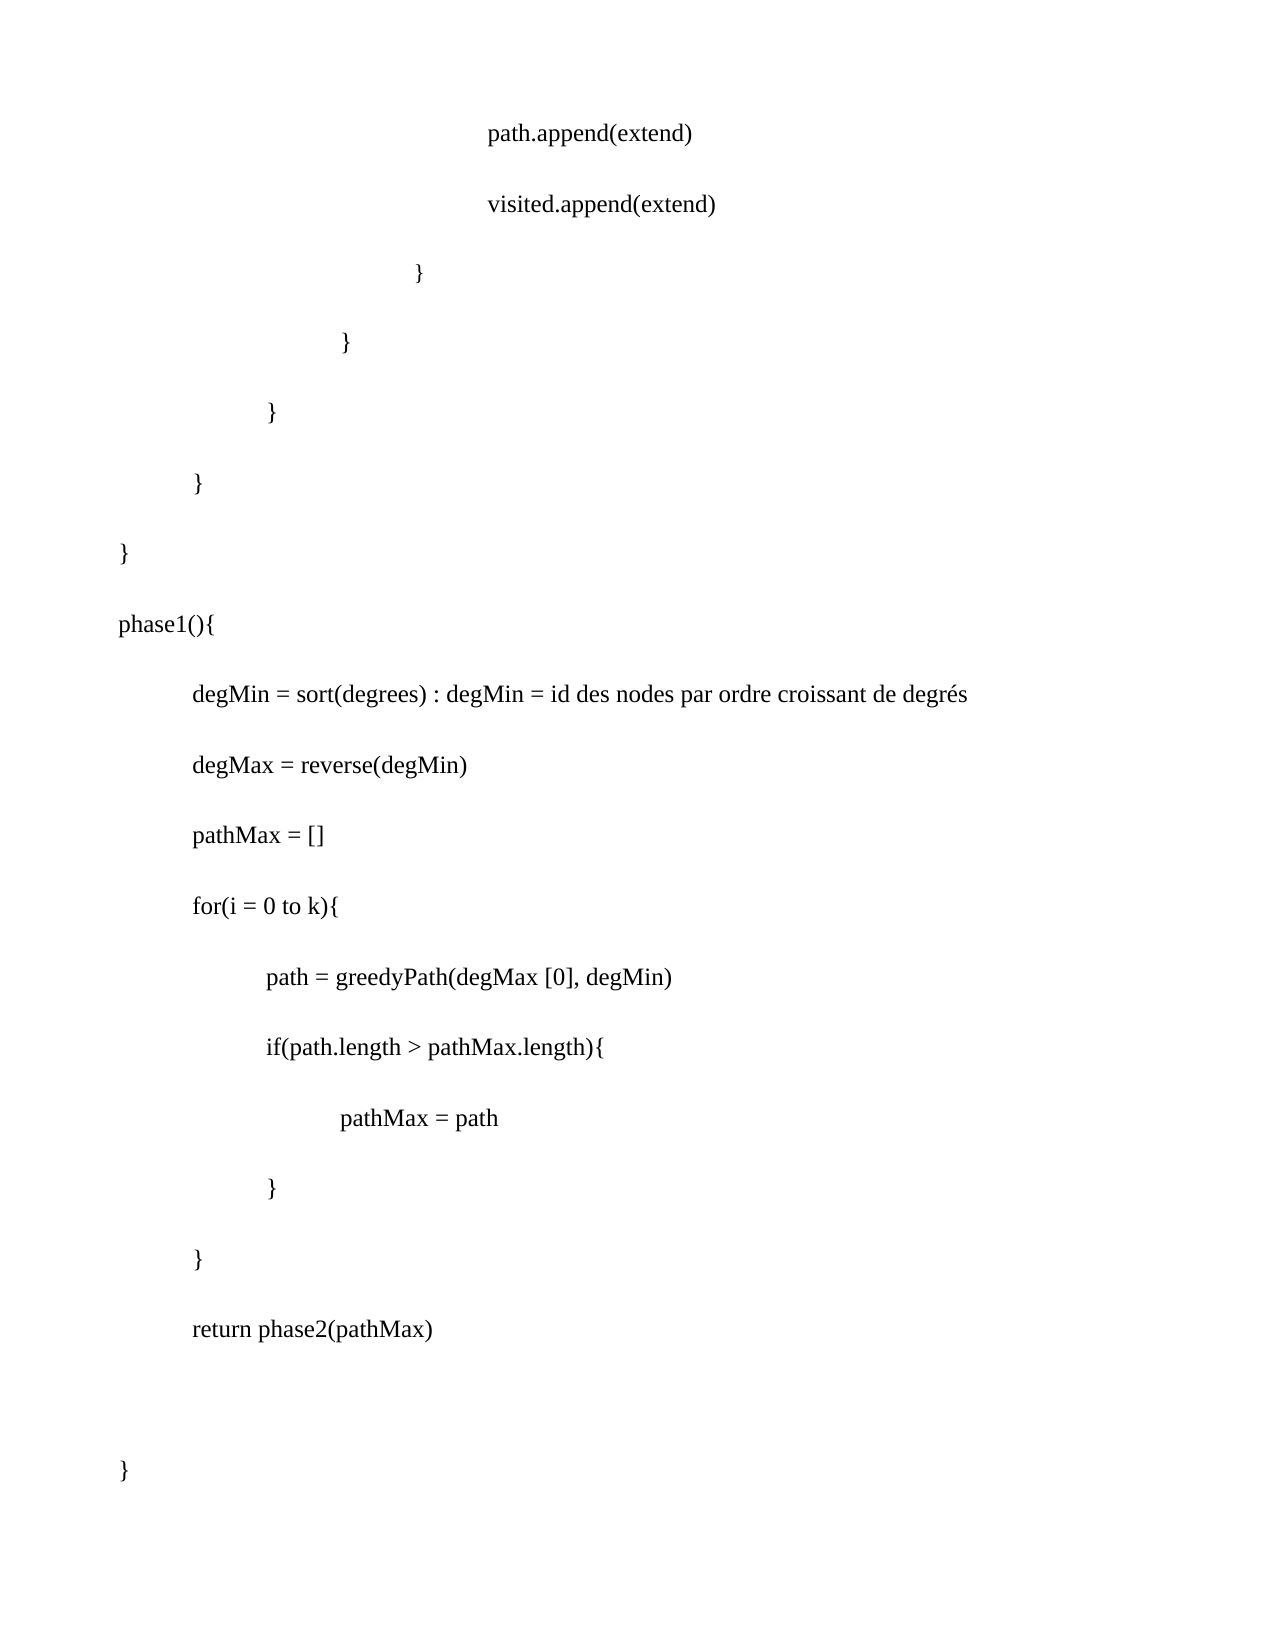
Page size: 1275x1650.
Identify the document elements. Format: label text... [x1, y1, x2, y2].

text } [118, 538, 1157, 567]
text } [118, 1244, 1157, 1272]
text } [118, 1173, 1157, 1202]
text if(path.length > pathMax.length){ [118, 1032, 1157, 1061]
text } [118, 468, 1157, 497]
text for(i = 0 to k){ [118, 891, 1157, 920]
text } [266, 327, 1157, 356]
text path = greedyPath(degMax [0], degMin) [118, 962, 1157, 990]
text return phase2(pathMax) [118, 1314, 1157, 1343]
text phase1(){ [118, 609, 1157, 638]
text degMax = reverse(degMin) [118, 750, 1157, 779]
text pathMax = [] [118, 821, 1157, 849]
text visited.append(extend) [118, 189, 1157, 217]
text pathMax = path [118, 1103, 1157, 1131]
text } [118, 1455, 1157, 1484]
text degMin = sort(degrees) : degMin = id des nodes par ordre croissant de degrés [118, 679, 1157, 708]
text path.append(extend) [118, 118, 1157, 147]
text } [266, 259, 1157, 286]
text } [192, 397, 1157, 426]
